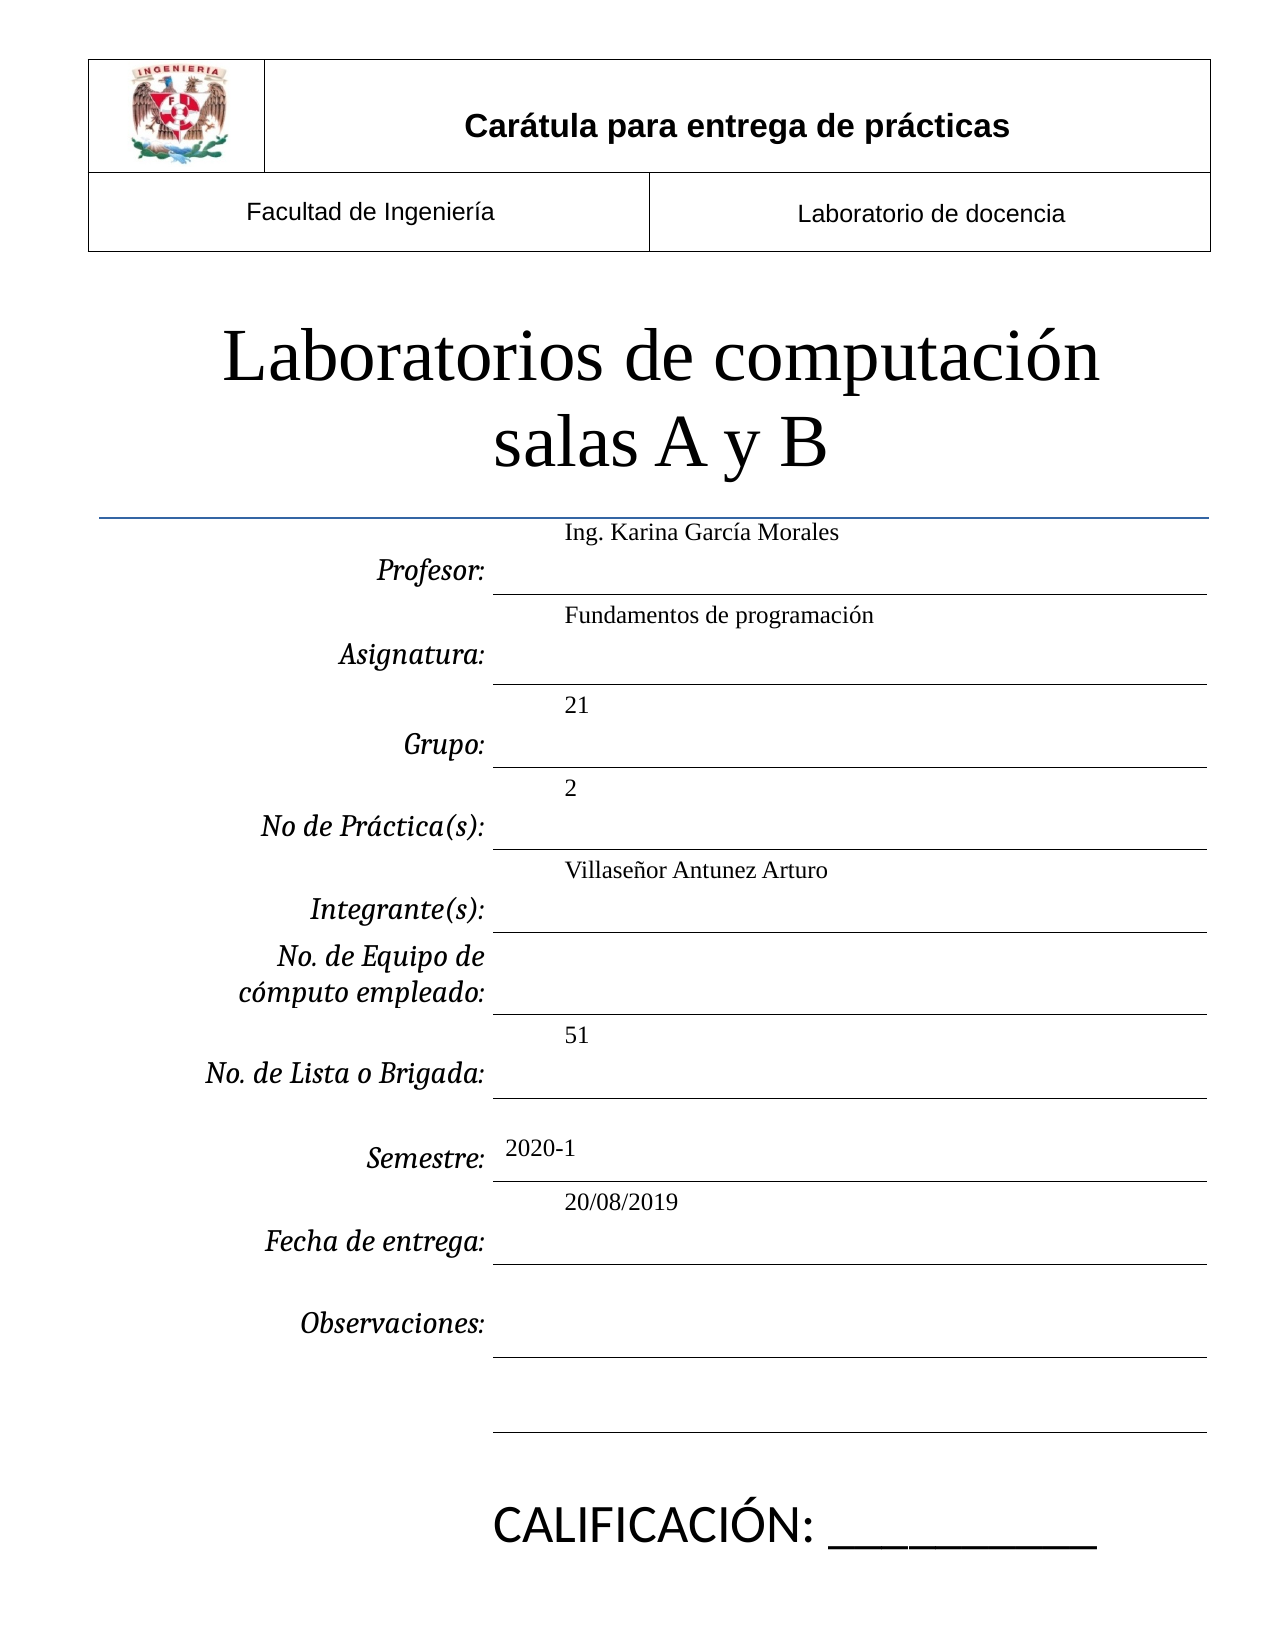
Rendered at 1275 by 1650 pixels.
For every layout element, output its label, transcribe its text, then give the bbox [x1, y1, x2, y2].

table_cell Fecha de entrega: [118, 1181, 493, 1263]
table_cell 20/08/2019 [493, 1182, 1207, 1263]
table_cell [493, 1358, 1207, 1432]
table_cell Fundamentos de programación [493, 595, 1207, 684]
table_header [493, 511, 1207, 517]
table_header [118, 511, 493, 517]
table_header Ing. Karina García Morales [493, 519, 1207, 594]
table_cell [493, 933, 1207, 1013]
table_cell Observaciones: [118, 1264, 493, 1357]
table_cell No. de Lista o Brigada: [118, 1014, 493, 1098]
table_cell Grupo: [118, 684, 493, 766]
table_cell Asignatura: [118, 594, 493, 684]
table_cell Facultad de Ingeniería [89, 173, 649, 251]
table_header [89, 60, 264, 172]
table_cell [493, 1265, 1207, 1357]
table_cell 2020-1 [493, 1099, 1207, 1181]
table_cell No. de Equipo de cómputo empleado: [118, 932, 493, 1013]
table_cell Laboratorio de docencia [650, 173, 1210, 251]
table_cell Villaseñor Antunez Arturo [493, 850, 1207, 932]
table_header Carátula para entrega de prácticas [265, 60, 1210, 172]
text Laboratorios de computación [118, 310, 1205, 396]
text salas A y B [118, 396, 1205, 482]
table_cell 51 [493, 1015, 1207, 1098]
table_cell No de Práctica(s): [118, 766, 493, 849]
text CALIFICACIÓN: __________ [118, 1489, 1205, 1556]
table_cell Semestre: [118, 1098, 493, 1181]
table_cell Integrante(s): [118, 849, 493, 932]
table_cell 2 [493, 768, 1207, 849]
table_header Profesor: [118, 519, 493, 594]
table_cell 21 [493, 685, 1207, 766]
table_cell [118, 1357, 493, 1432]
